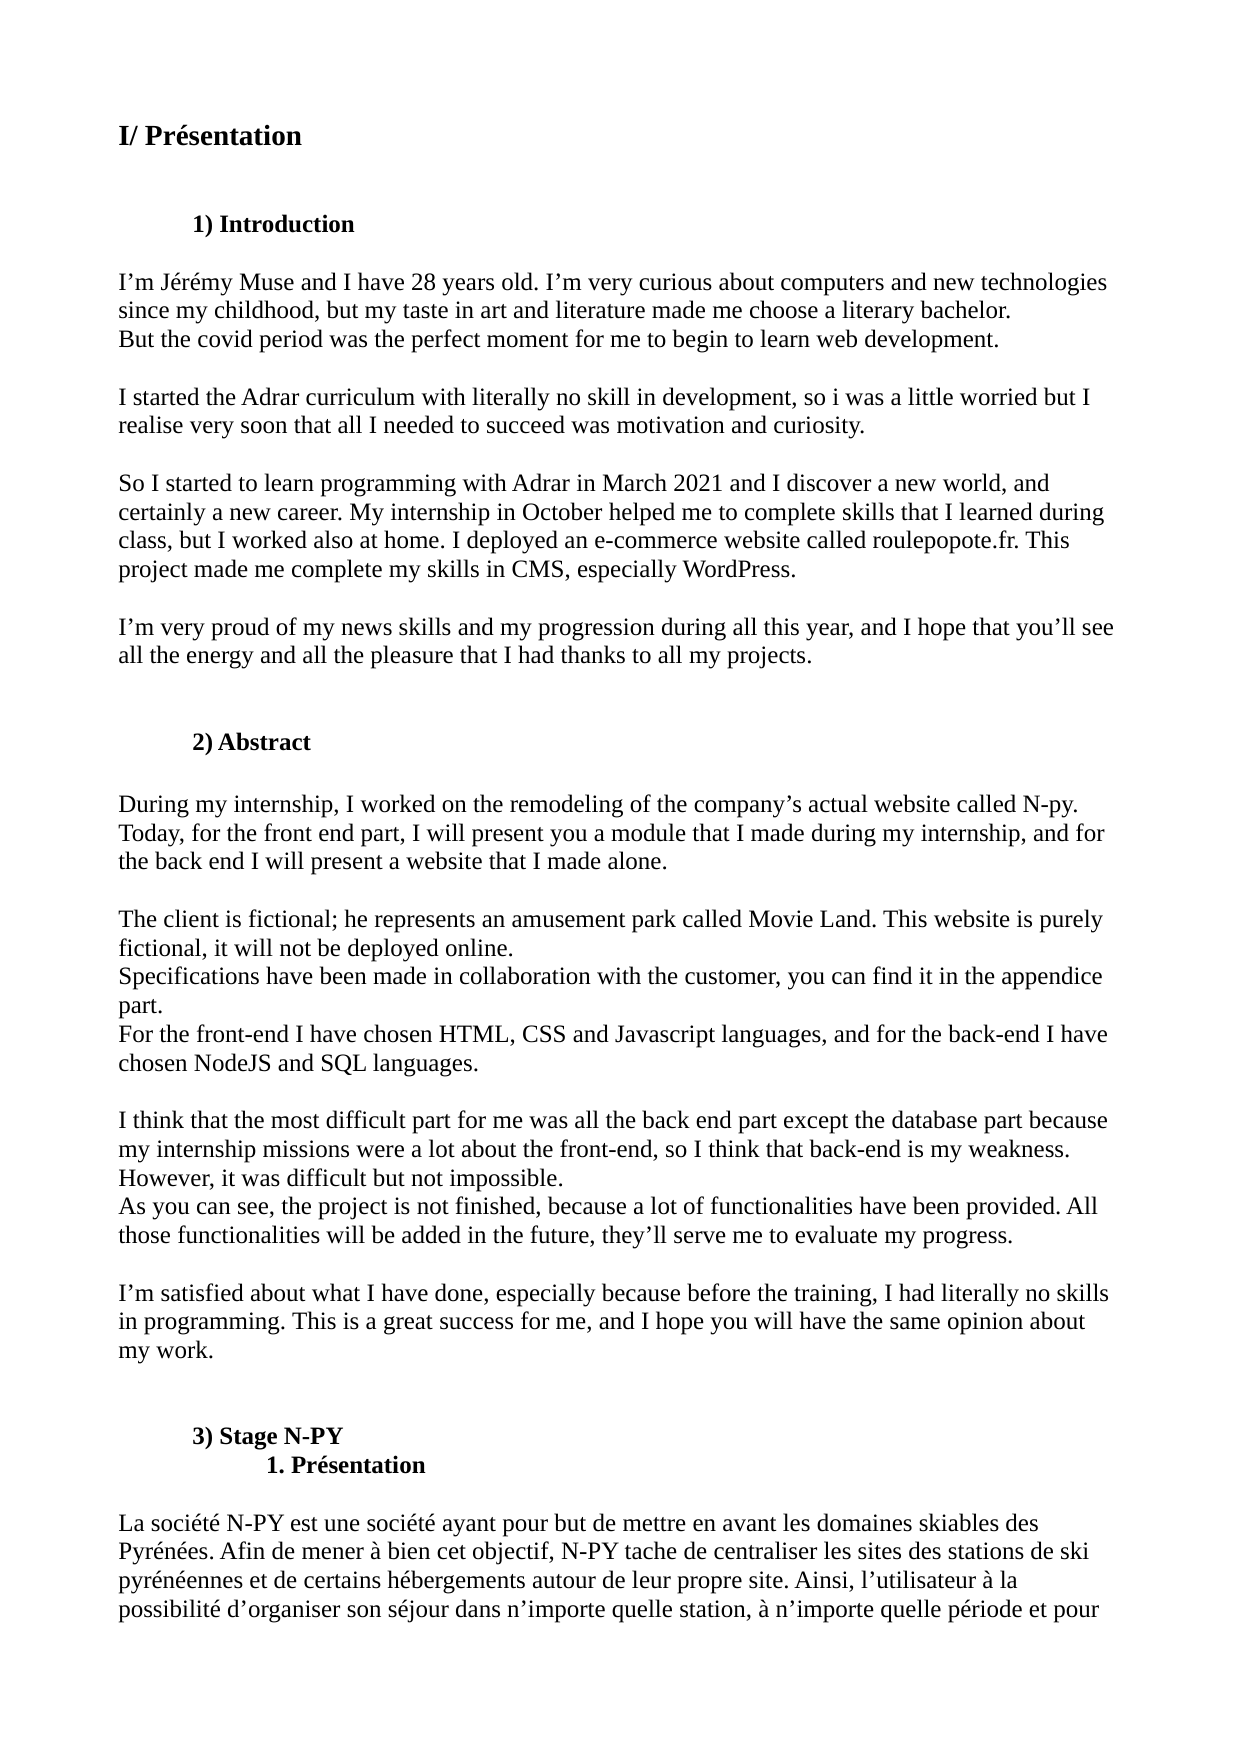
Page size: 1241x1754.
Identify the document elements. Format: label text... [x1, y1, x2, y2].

text For the front-end I have chosen HTML, CSS and Javascript languages, and for the back-end I have chosen NodeJS and SQL languages. [118, 1019, 1122, 1076]
text I/ Présentation [118, 118, 1122, 152]
text But the covid period was the perfect moment for me to begin to learn web development. [118, 324, 1122, 353]
text I’m very proud of my news skills and my progression during all this year, and I hope that you’ll see all the energy and all the pleasure that I had thanks to all my projects. [118, 612, 1122, 669]
text The client is fictional; he represents an amusement park called Movie Land. This website is purely fictional, it will not be deployed online. [118, 904, 1122, 961]
text I think that the most difficult part for me was all the back end part except the database part because my internship missions were a lot about the front-end, so I think that back-end is my weakness. However, it was difficult but not impossible. [118, 1105, 1122, 1191]
text 2) Abstract [118, 727, 1122, 755]
text 1. Présentation [118, 1450, 1122, 1479]
text So I started to learn programming with Adrar in March 2021 and I discover a new world, and certainly a new career. My internship in October helped me to complete skills that I learned during class, but I worked also at home. I deployed an e-commerce website called roulepopote.fr. This project made me complete my skills in CMS, especially WordPress. [118, 468, 1122, 583]
text I started the Adrar curriculum with literally no skill in development, so i was a little worried but I realise very soon that all I needed to succeed was motivation and curiosity. [118, 382, 1122, 439]
text 1) Introduction [118, 209, 1122, 238]
text As you can see, the project is not finished, because a lot of functionalities have been provided. All those functionalities will be added in the future, they’ll serve me to evaluate my progress. [118, 1191, 1122, 1249]
text La société N-PY est une société ayant pour but de mettre en avant les domaines skiables des Pyrénées. Afin de mener à bien cet objectif, N-PY tache de centraliser les sites des stations de ski pyrénéennes et de certains hébergements autour de leur propre site. Ainsi, l’utilisateur à la possibilité d’organiser son séjour dans n’importe quelle station, à n’importe quelle période et pour [118, 1508, 1122, 1623]
text I’m Jérémy Muse and I have 28 years old. I’m very curious about computers and new technologies since my childhood, but my taste in art and literature made me choose a literary bachelor. [118, 267, 1122, 324]
text 3) Stage N-PY [118, 1421, 1122, 1450]
text Specifications have been made in collaboration with the customer, you can find it in the appendice part. [118, 961, 1122, 1019]
text During my internship, I worked on the remodeling of the company’s actual website called N-py. Today, for the front end part, I will present you a module that I made during my internship, and for the back end I will present a website that I made alone. [118, 789, 1122, 875]
text I’m satisfied about what I have done, especially because before the training, I had literally no skills in programming. This is a great success for me, and I hope you will have the same opinion about my work. [118, 1278, 1122, 1364]
